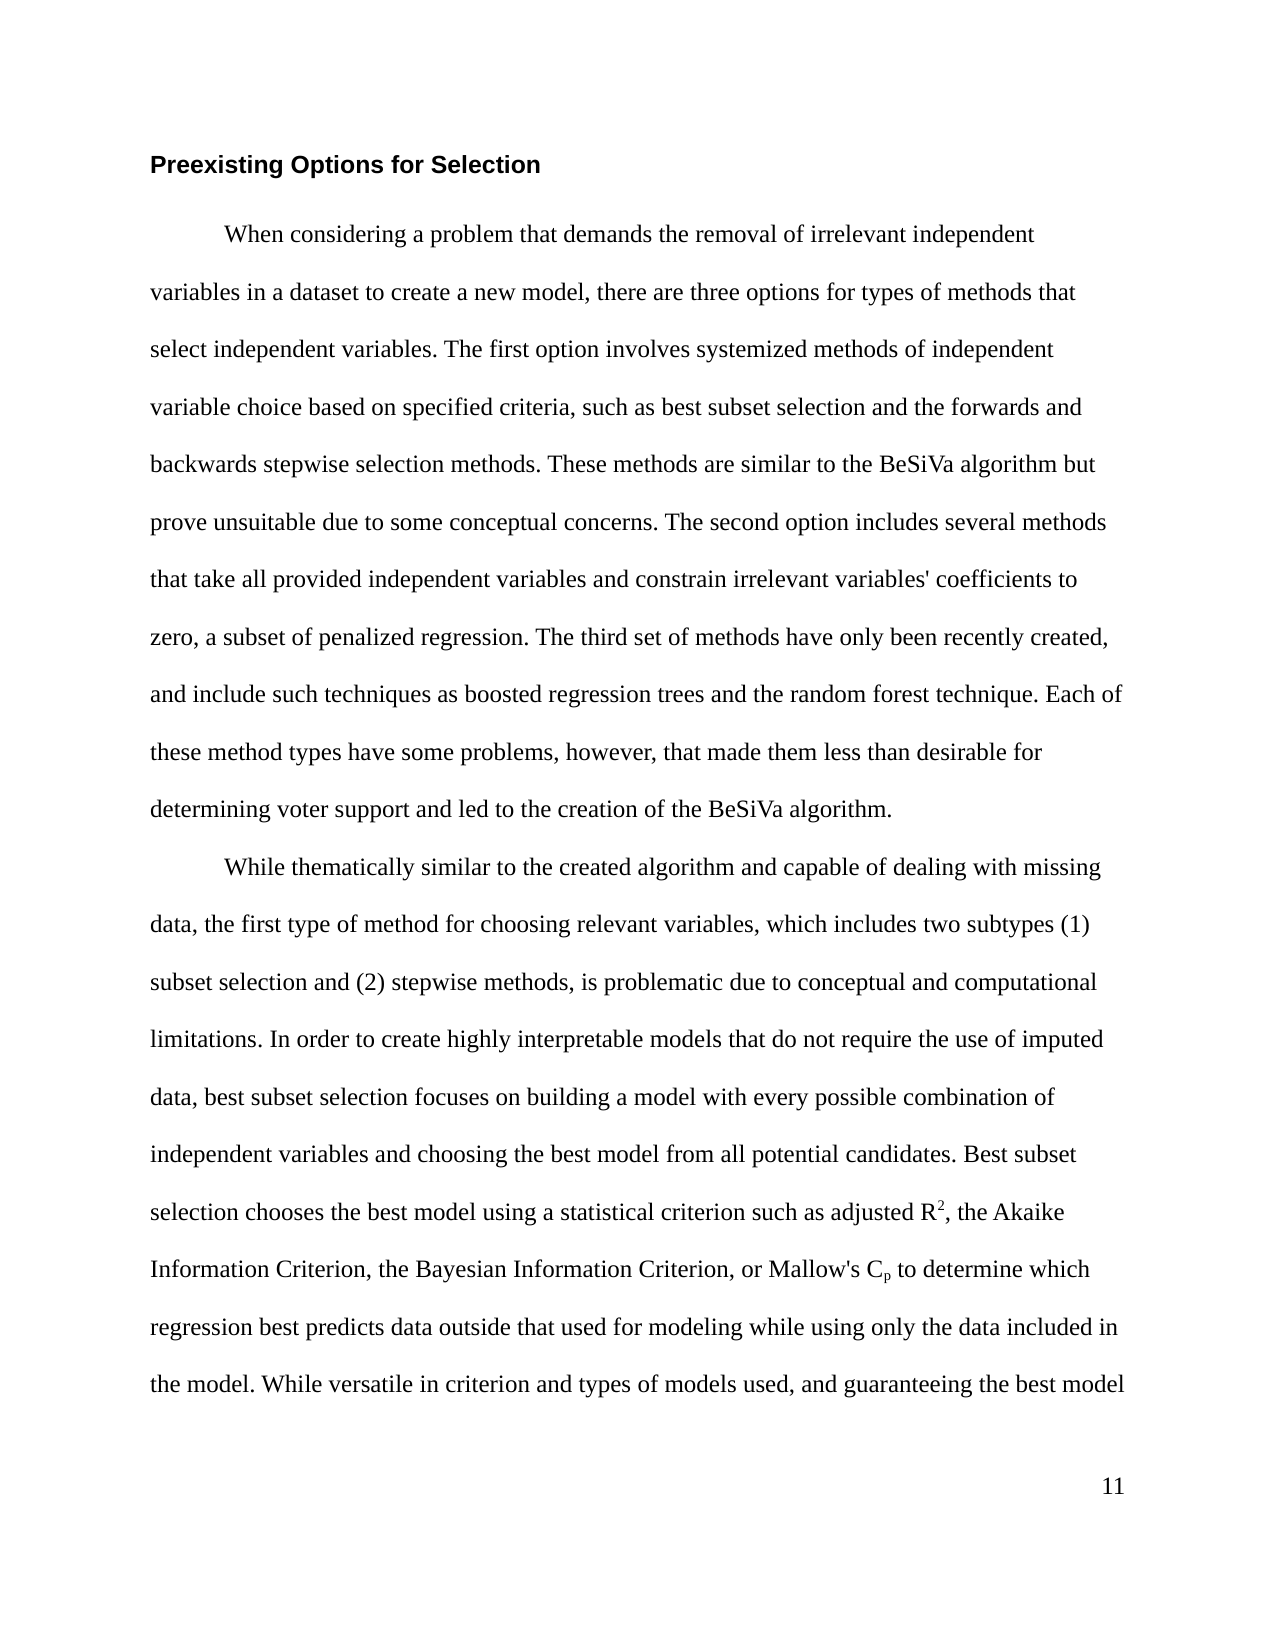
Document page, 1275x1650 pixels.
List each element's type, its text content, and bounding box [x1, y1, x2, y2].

text When considering a problem that demands the removal of irrelevant independent variables in a dataset to create a new model, there are three options for types of methods that select independent variables. The first option involves systemized methods of independent variable choice based on specified criteria, such as best subset selection and the forwards and backwards stepwise selection methods. These methods are similar to the BeSiVa algorithm but prove unsuitable due to some conceptual concerns. The second option includes several methods that take all provided independent variables and constrain irrelevant variables' coefficients to zero, a subset of penalized regression. The third set of methods have only been recently created, and include such techniques as boosted regression trees and the random forest technique. Each of these method types have some problems, however, that made them less than desirable for determining voter support and led to the creation of the BeSiVa algorithm. [150, 219, 1125, 823]
subtitle Preexisting Options for Selection [150, 150, 1125, 178]
text While thematically similar to the created algorithm and capable of dealing with missing data, the first type of method for choosing relevant variables, which includes two subtypes (1) subset selection and (2) stepwise methods, is problematic due to conceptual and computational limitations. In order to create highly interpretable models that do not require the use of imputed data, best subset selection focuses on building a model with every possible combination of independent variables and choosing the best model from all potential candidates. Best subset selection chooses the best model using a statistical criterion such as adjusted R2, the Akaike Information Criterion, the Bayesian Information Criterion, or Mallow's Cp to determine which regression best predicts data outside that used for modeling while using only the data included in the model. While versatile in criterion and types of models used, and guaranteeing the best model [150, 852, 1125, 1398]
